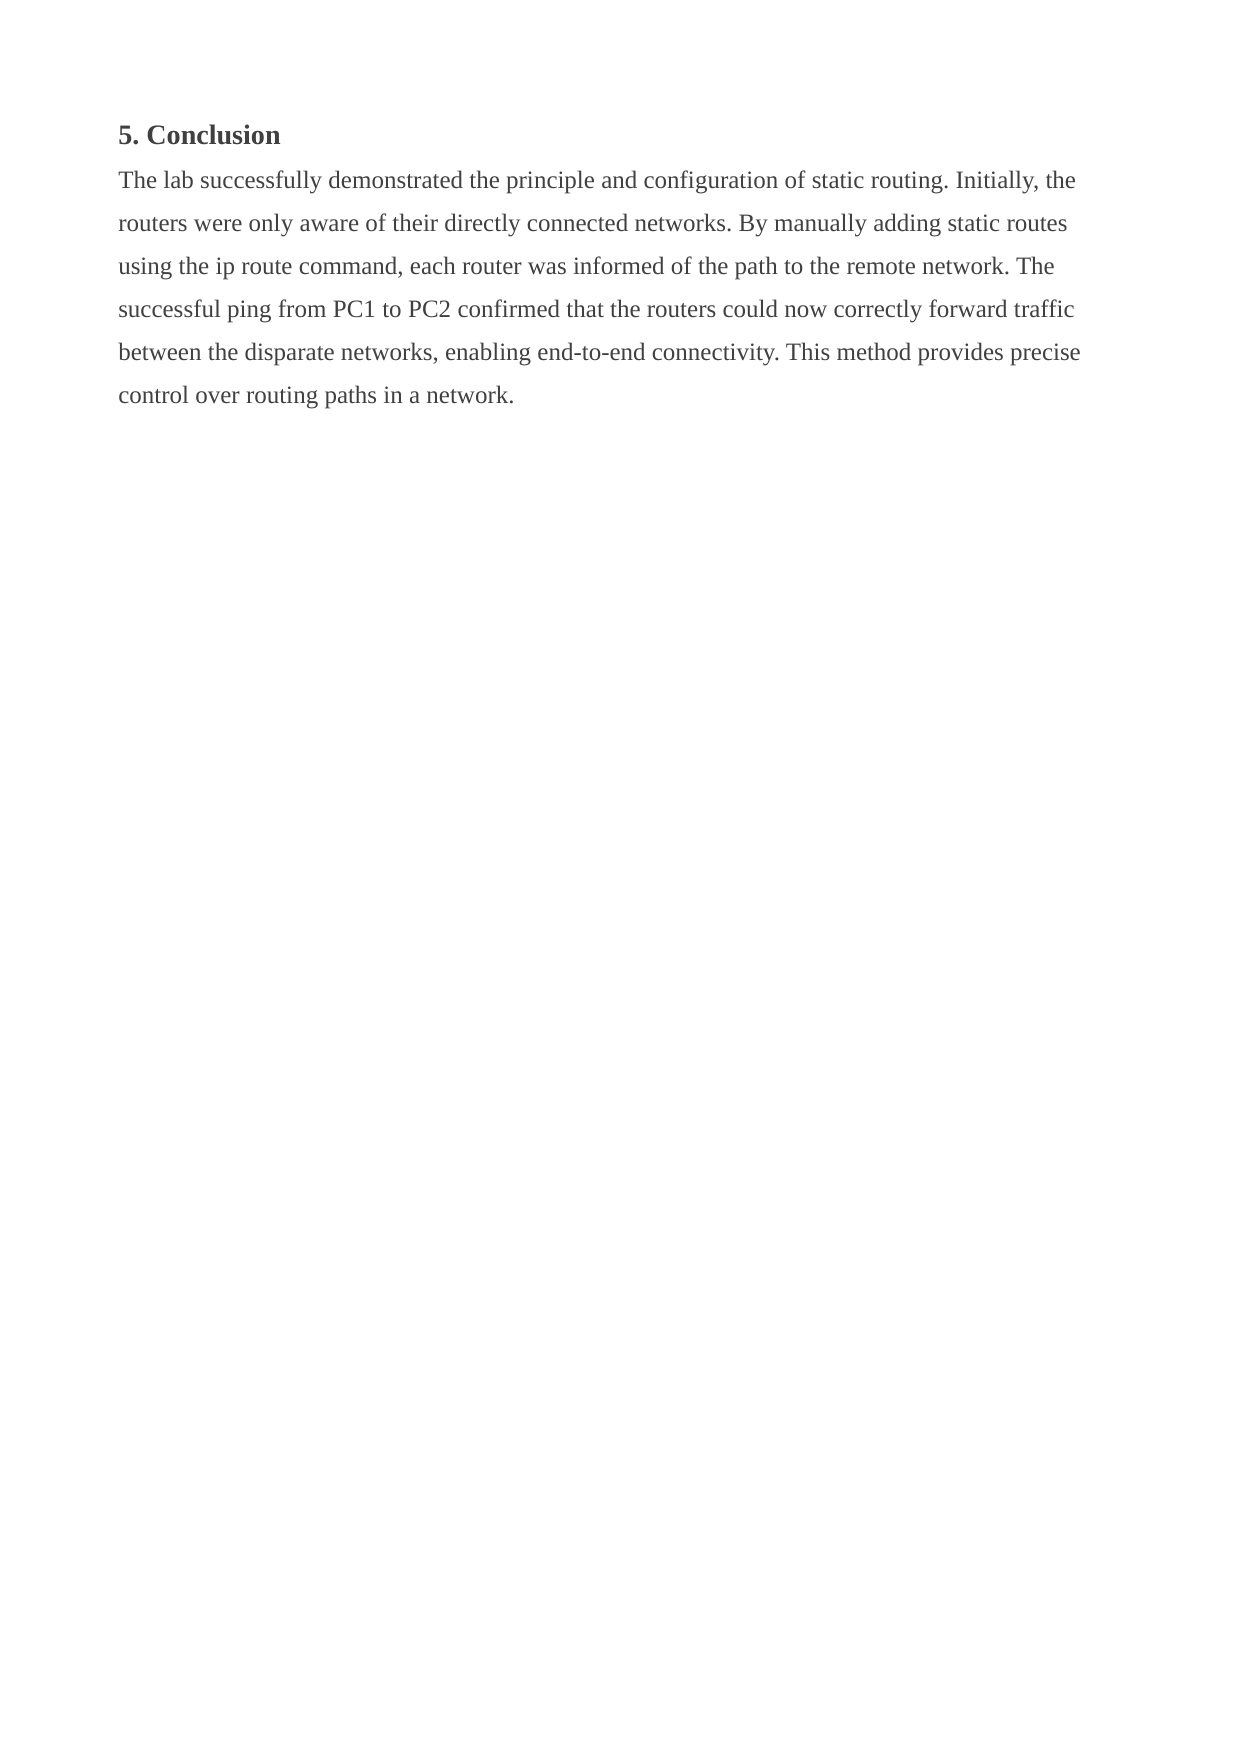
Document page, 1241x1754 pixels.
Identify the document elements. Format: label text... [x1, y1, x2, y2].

subtitle 5. Conclusion The lab successfully demonstrated the principle and configuration of static routing. Initially, the routers were only aware of their directly connected networks. By manually adding static routes using the ip route command, each router was informed of the path to the remote network. The successful ping from PC1 to PC2 confirmed that the routers could now correctly forward traffic between the disparate networks, enabling end-to-end connectivity. This method provides precise control over routing paths in a network. [118, 118, 1122, 409]
